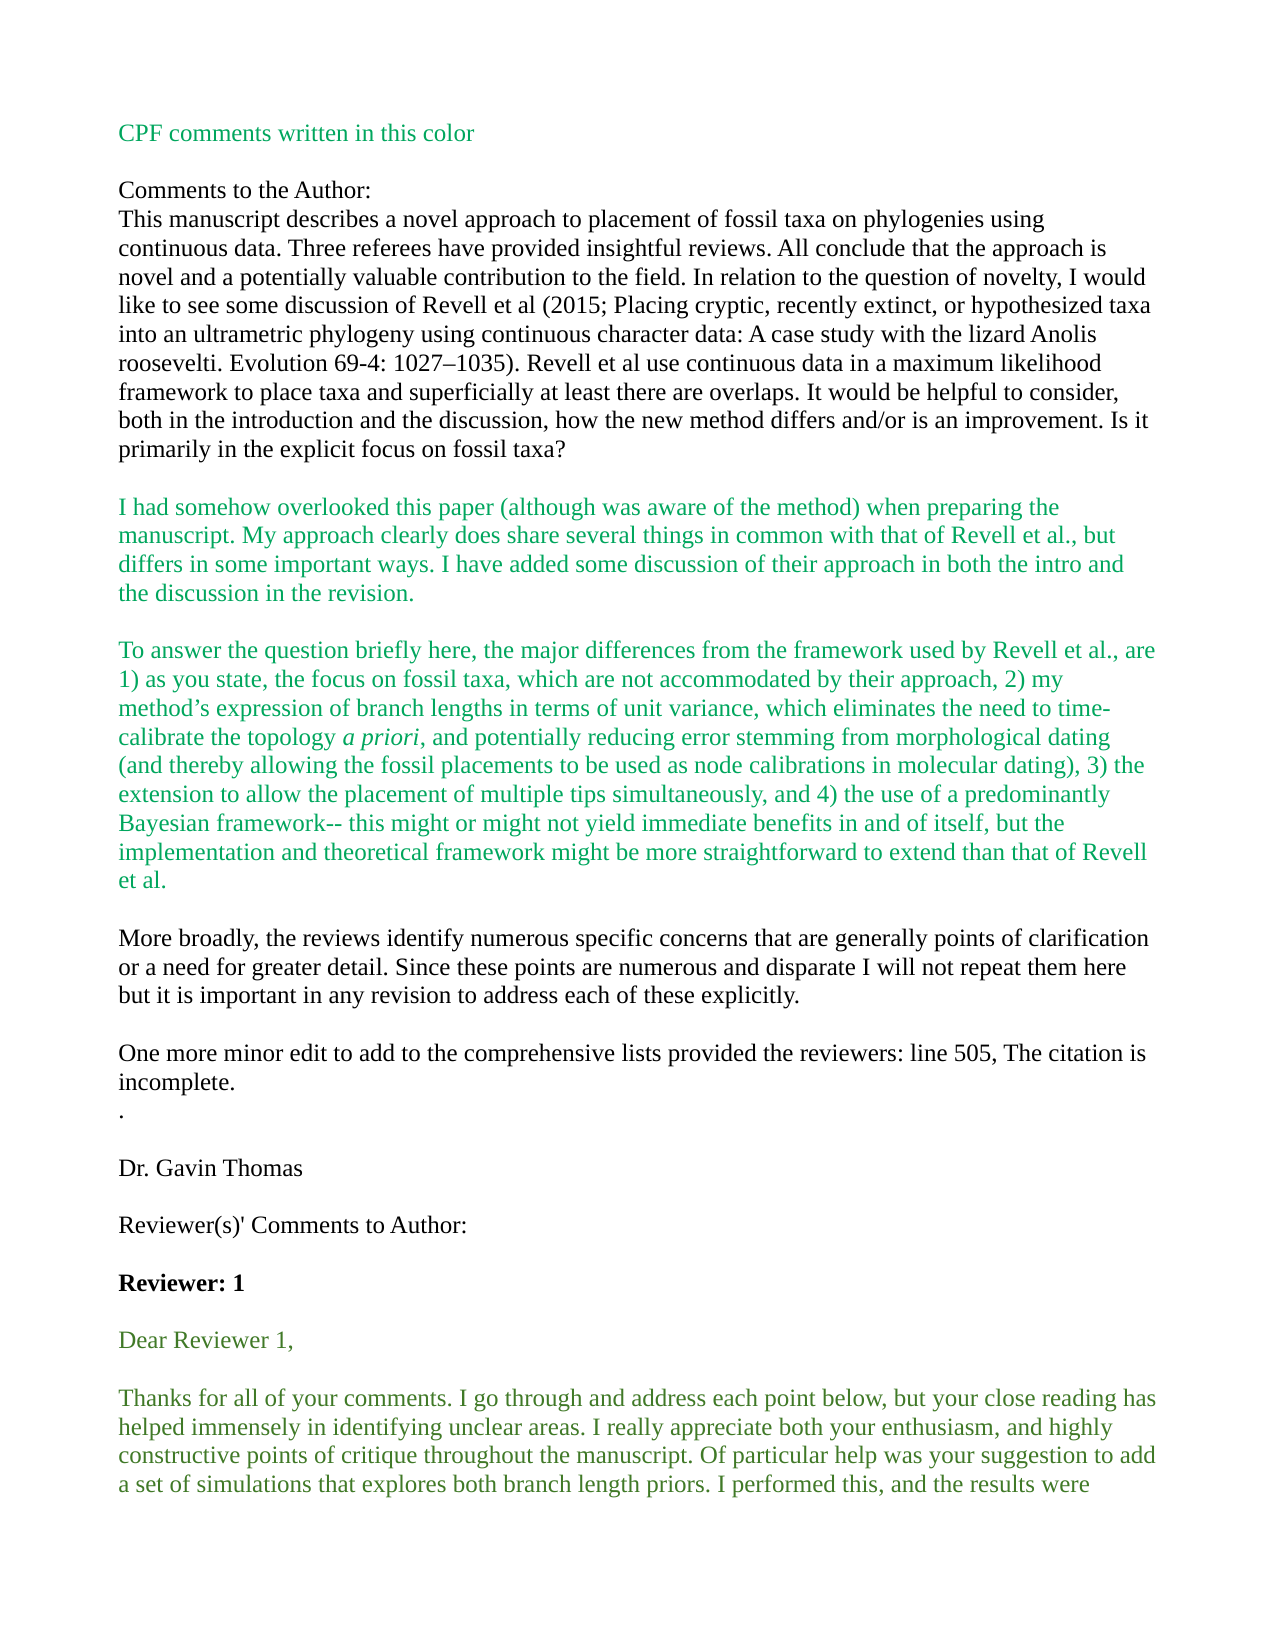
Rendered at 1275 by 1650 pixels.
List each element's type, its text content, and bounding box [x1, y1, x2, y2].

text CPF comments written in this color [118, 118, 1157, 147]
text More broadly, the reviews identify numerous specific concerns that are generally points of clarification or a need for greater detail. Since these points are numerous and disparate I will not repeat them here but it is important in any revision to address each of these explicitly. One more minor edit to add to the comprehensive lists provided the reviewers: line 505, The citation is incomplete. . [118, 894, 1157, 1124]
text Thanks for all of your comments. I go through and address each point below, but your close reading has helped immensely in identifying unclear areas. I really appreciate both your enthusiasm, and highly constructive points of critique throughout the manuscript. Of particular help was your suggestion to add a set of simulations that explores both branch length priors. I performed this, and the results were [118, 1383, 1157, 1498]
text Dr. Gavin Thomas Reviewer(s)' Comments to Author: Reviewer: 1 [118, 1124, 1157, 1326]
text Dear Reviewer 1, [118, 1326, 1157, 1354]
text Comments to the Author: This manuscript describes a novel approach to placement of fossil taxa on phylogenies using continuous data. Three referees have provided insightful reviews. All conclude that the approach is novel and a potentially valuable contribution to the field. In relation to the question of novelty, I would like to see some discussion of Revell et al (2015; Placing cryptic, recently extinct, or hypothesized taxa into an ultrametric phylogeny using continuous character data: A case study with the lizard Anolis roosevelti. Evolution 69-4: 1027–1035). Revell et al use continuous data in a maximum likelihood framework to place taxa and superficially at least there are overlaps. It would be helpful to consider, both in the introduction and the discussion, how the new method differs and/or is an improvement. Is it primarily in the explicit focus on fossil taxa? [118, 176, 1157, 492]
text To answer the question briefly here, the major differences from the framework used by Revell et al., are 1) as you state, the focus on fossil taxa, which are not accommodated by their approach, 2) my method’s expression of branch lengths in terms of unit variance, which eliminates the need to time-calibrate the topology a priori, and potentially reducing error stemming from morphological dating (and thereby allowing the fossil placements to be used as node calibrations in molecular dating), 3) the extension to allow the placement of multiple tips simultaneously, and 4) the use of a predominantly Bayesian framework-- this might or might not yield immediate benefits in and of itself, but the implementation and theoretical framework might be more straightforward to extend than that of Revell et al. [118, 636, 1157, 894]
text I had somehow overlooked this paper (although was aware of the method) when preparing the manuscript. My approach clearly does share several things in common with that of Revell et al., but differs in some important ways. I have added some discussion of their approach in both the intro and the discussion in the revision. [118, 492, 1157, 607]
